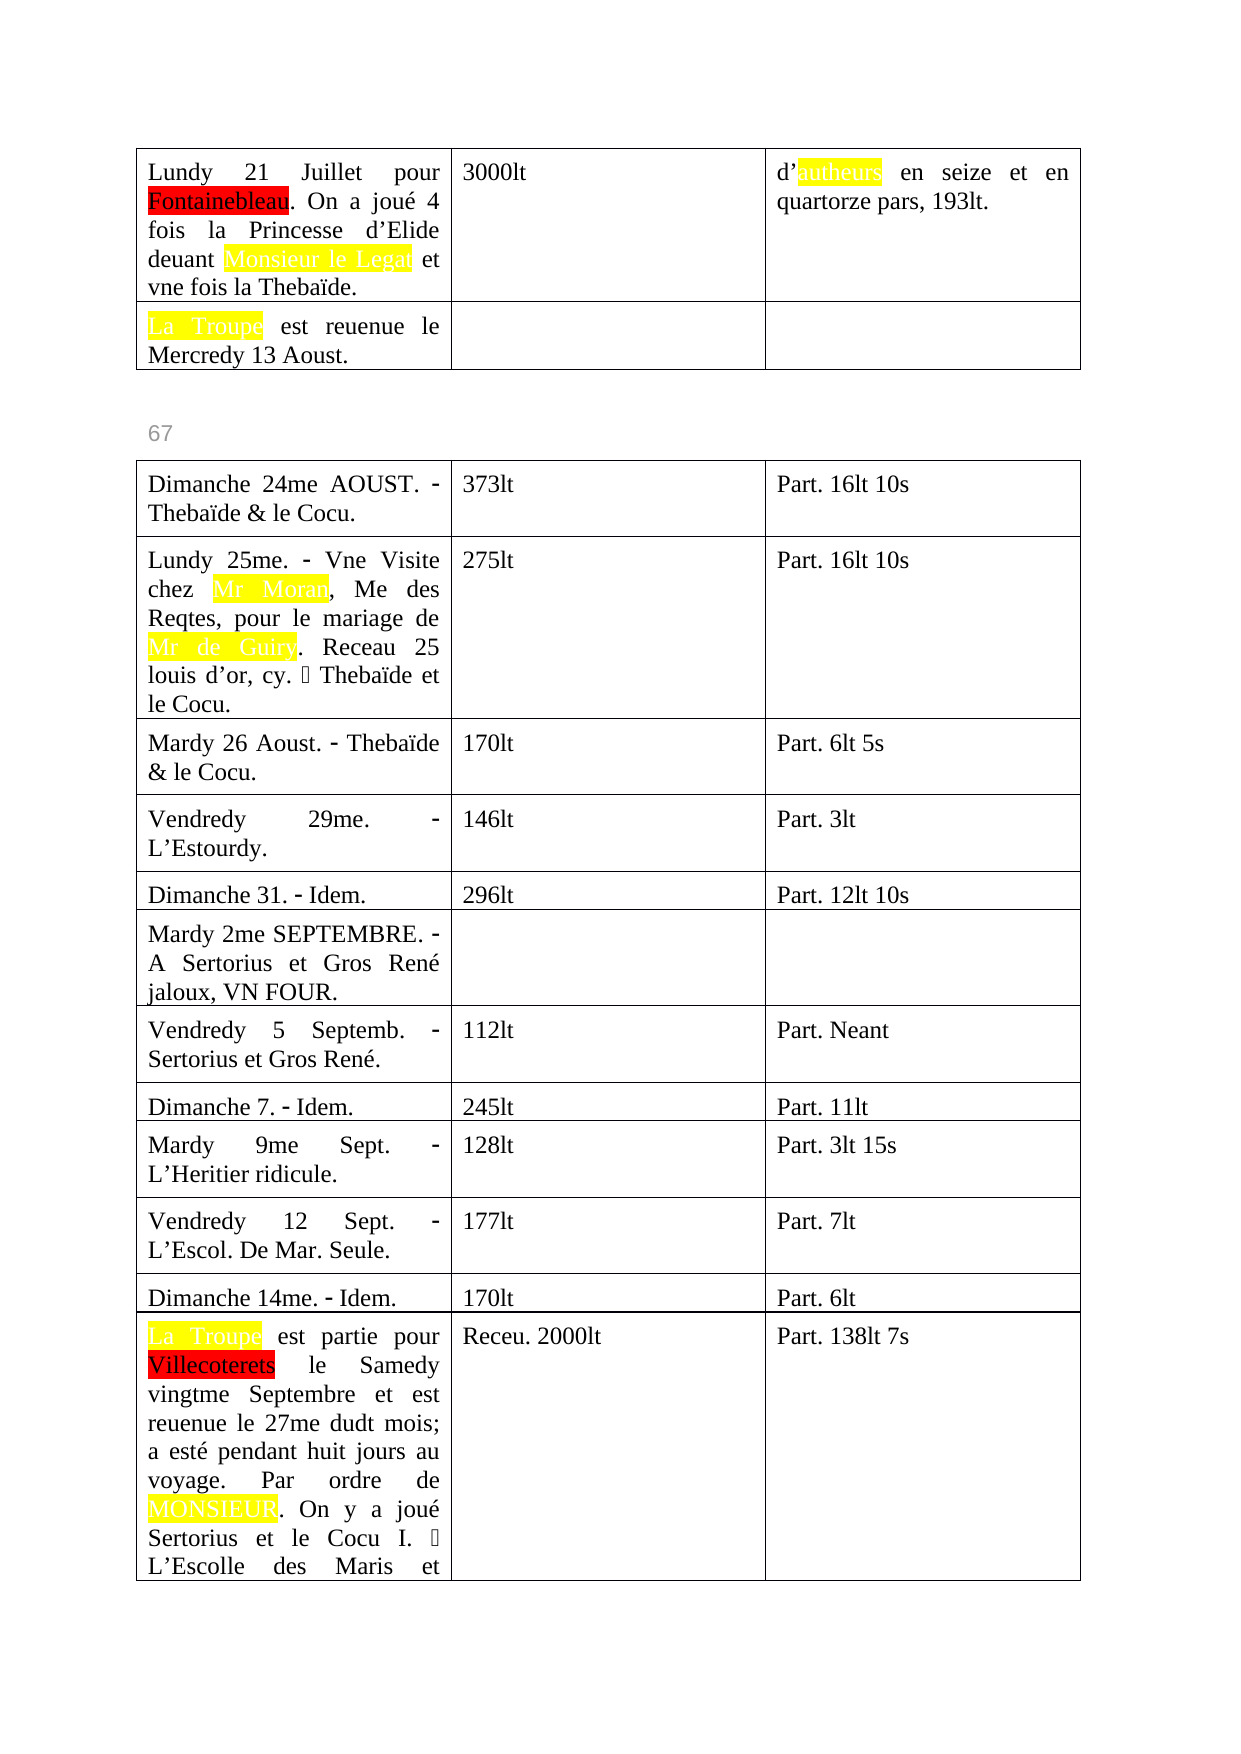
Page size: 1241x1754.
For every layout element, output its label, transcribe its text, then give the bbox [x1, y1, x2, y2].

table_cell 177lt [452, 1198, 765, 1273]
table_cell Part. 3lt [766, 795, 1080, 871]
table_cell Part. 7lt [766, 1198, 1080, 1273]
table_cell d’autheurs en seize et en quartorze pars, 193lt. [766, 149, 1080, 301]
table_header Dimanche 24me AOUST.  Thebaïde & le Cocu. [137, 461, 451, 536]
table_cell 275lt [452, 537, 765, 718]
table_cell Vendredy 12 Sept.  L’Escol. De Mar. Seule. [137, 1198, 451, 1273]
table_cell 296lt [452, 872, 765, 909]
table_cell Mardy 9me Sept.  L’Heritier ridicule. [137, 1121, 451, 1197]
table_cell Mardy 26 Aoust.  Thebaïde & le Cocu. [137, 719, 451, 794]
table_cell Mardy 2me SEPTEMBRE.  A Sertorius et Gros René jaloux, VN FOUR. [137, 910, 451, 1005]
table_cell Part. 12lt 10s [766, 872, 1080, 909]
table_cell La Troupe est reuenue le Mercredy 13 Aoust. [137, 302, 451, 369]
table_cell Dimanche 31.  Idem. [137, 872, 451, 909]
table_cell 245lt [452, 1083, 765, 1120]
table_cell Part. 138lt 7s [766, 1313, 1080, 1580]
table_cell 146lt [452, 795, 765, 871]
table_cell Part. 11lt [766, 1083, 1080, 1120]
table_cell Part. 3lt 15s [766, 1121, 1080, 1197]
table_cell Part. 16lt 10s [766, 537, 1080, 718]
text 67 [173, 420, 1093, 447]
table_header Part. 16lt 10s [766, 461, 1080, 536]
table_cell Receu. 2000lt [452, 1313, 765, 1580]
table_cell Part. 6lt 5s [766, 719, 1080, 794]
table_cell 112lt [452, 1006, 765, 1082]
table_cell [452, 302, 765, 369]
table_cell [452, 910, 765, 1005]
table_cell Lundy 25me.  Vne Visite chez Mr Moran, Me des Reqtes, pour le mariage de Mr de Guiry. Receau 25 louis d’or, cy.  Thebaïde et le Cocu. [137, 537, 451, 718]
table_cell Part. Neant [766, 1006, 1080, 1082]
table_cell [766, 910, 1080, 1005]
table_cell Dimanche 7.  Idem. [137, 1083, 451, 1120]
table_cell 170lt [452, 1274, 765, 1311]
table_cell La Troupe est partie pour Villecoterets le Samedy vingtme Septembre et est reuenue le 27me dudt mois; a esté pendant huit jours au voyage. Par ordre de MONSIEUR. On y a joué Sertorius et le Cocu I.  L’Escolle des Maris et [137, 1313, 451, 1580]
table_cell Vendredy 29me.  L’Estourdy. [137, 795, 451, 871]
table_cell 3000lt [452, 149, 765, 301]
table_cell Vendredy 5 Septemb.  Sertorius et Gros René. [137, 1006, 451, 1082]
table_cell 128lt [452, 1121, 765, 1197]
table_cell Dimanche 14me.  Idem. [137, 1274, 451, 1311]
table_cell Part. 6lt [766, 1274, 1080, 1311]
table_header 373lt [452, 461, 765, 536]
table_cell [766, 302, 1080, 369]
table_cell 170lt [452, 719, 765, 794]
table_cell Lundy 21 Juillet pour Fontainebleau. On a joué 4 fois la Princesse d’Elide deuant Monsieur le Legat et vne fois la Thebaïde. [137, 149, 451, 301]
